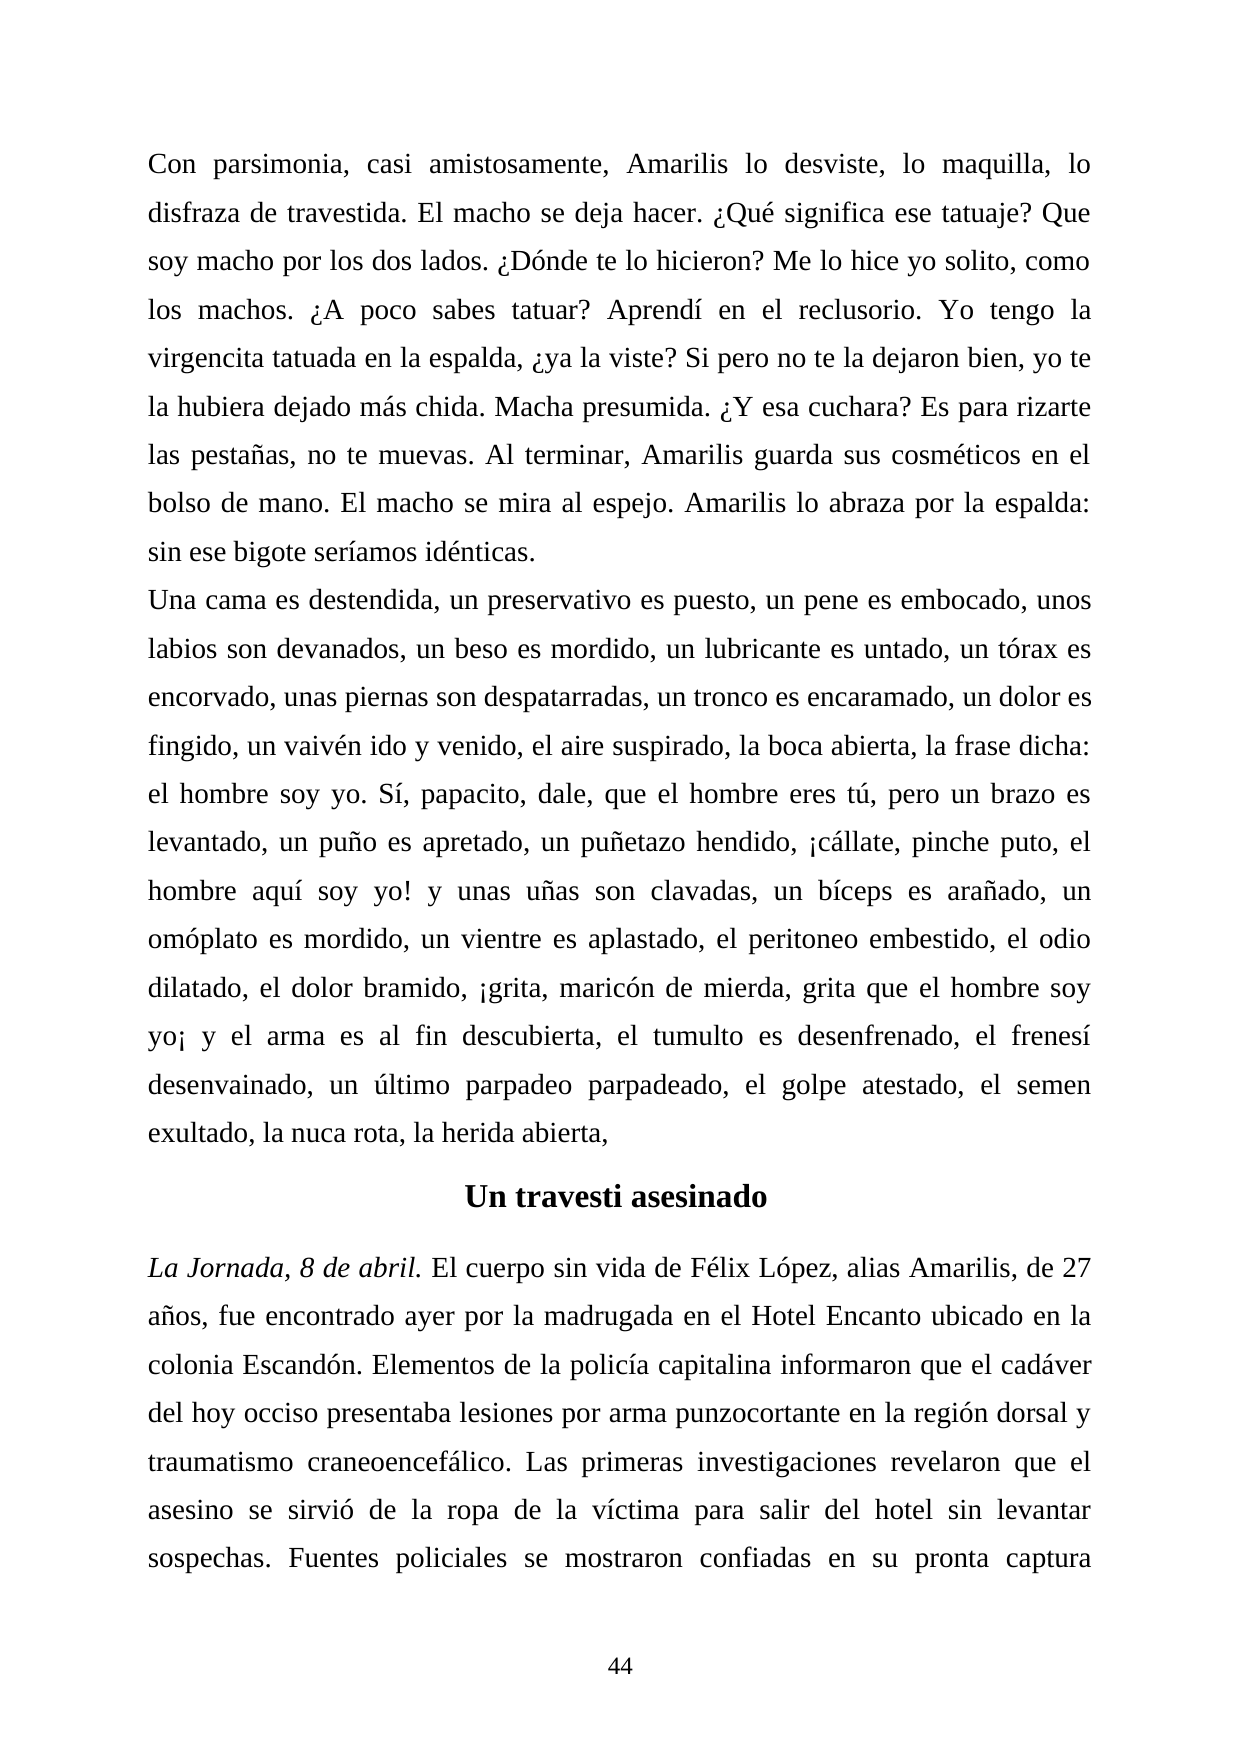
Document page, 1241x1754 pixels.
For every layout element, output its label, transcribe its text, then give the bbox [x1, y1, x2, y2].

text Con parsimonia, casi amistosamente, Amarilis lo desviste, lo maquilla, lo disfraza de travestida. El macho se deja hacer. ¿Qué significa ese tatuaje? Que soy macho por los dos lados. ¿Dónde te lo hicieron? Me lo hice yo solito, como los machos. ¿A poco sabes tatuar? Aprendí en el reclusorio. Yo tengo la virgencita tatuada en la espalda, ¿ya la viste? Si pero no te la dejaron bien, yo te la hubiera dejado más chida. Macha presumida. ¿Y esa cuchara? Es para rizarte las pestañas, no te muevas. Al terminar, Amarilis guarda sus cosméticos en el bolso de mano. El macho se mira al espejo. Amarilis lo abraza por la espalda: sin ese bigote seríamos idénticas. [148, 148, 1092, 567]
text Una cama es destendida, un preservativo es puesto, un pene es embocado, unos labios son devanados, un beso es mordido, un lubricante es untado, un tórax es encorvado, unas piernas son despatarradas, un tronco es encaramado, un dolor es fingido, un vaivén ido y venido, el aire suspirado, la boca abierta, la frase dicha: el hombre soy yo. Sí, papacito, dale, que el hombre eres tú, pero un brazo es levantado, un puño es apretado, un puñetazo hendido, ¡cállate, pinche puto, el hombre aquí soy yo! y unas uñas son clavadas, un bíceps es arañado, un omóplato es mordido, un vientre es aplastado, el peritoneo embestido, el odio dilatado, el dolor bramido, ¡grita, maricón de mierda, grita que el hombre soy yo¡ y el arma es al fin descubierta, el tumulto es desenfrenado, el frenesí desenvainado, un último parpadeo parpadeado, el golpe atestado, el semen exultado, la nuca rota, la herida abierta, [148, 584, 1092, 1149]
text La Jornada, 8 de abril. El cuerpo sin vida de Félix López, alias Amarilis, de 27 años, fue encontrado ayer por la madrugada en el Hotel Encanto ubicado en la colonia Escandón. Elementos de la policía capitalina informaron que el cadáver del hoy occiso presentaba lesiones por arma punzocortante en la región dorsal y traumatismo craneoencefálico. Las primeras investigaciones revelaron que el asesino se sirvió de la ropa de la víctima para salir del hotel sin levantar sospechas. Fuentes policiales se mostraron confiadas en su pronta captura [148, 1251, 1092, 1574]
text Un travesti asesinado [148, 1177, 1092, 1214]
